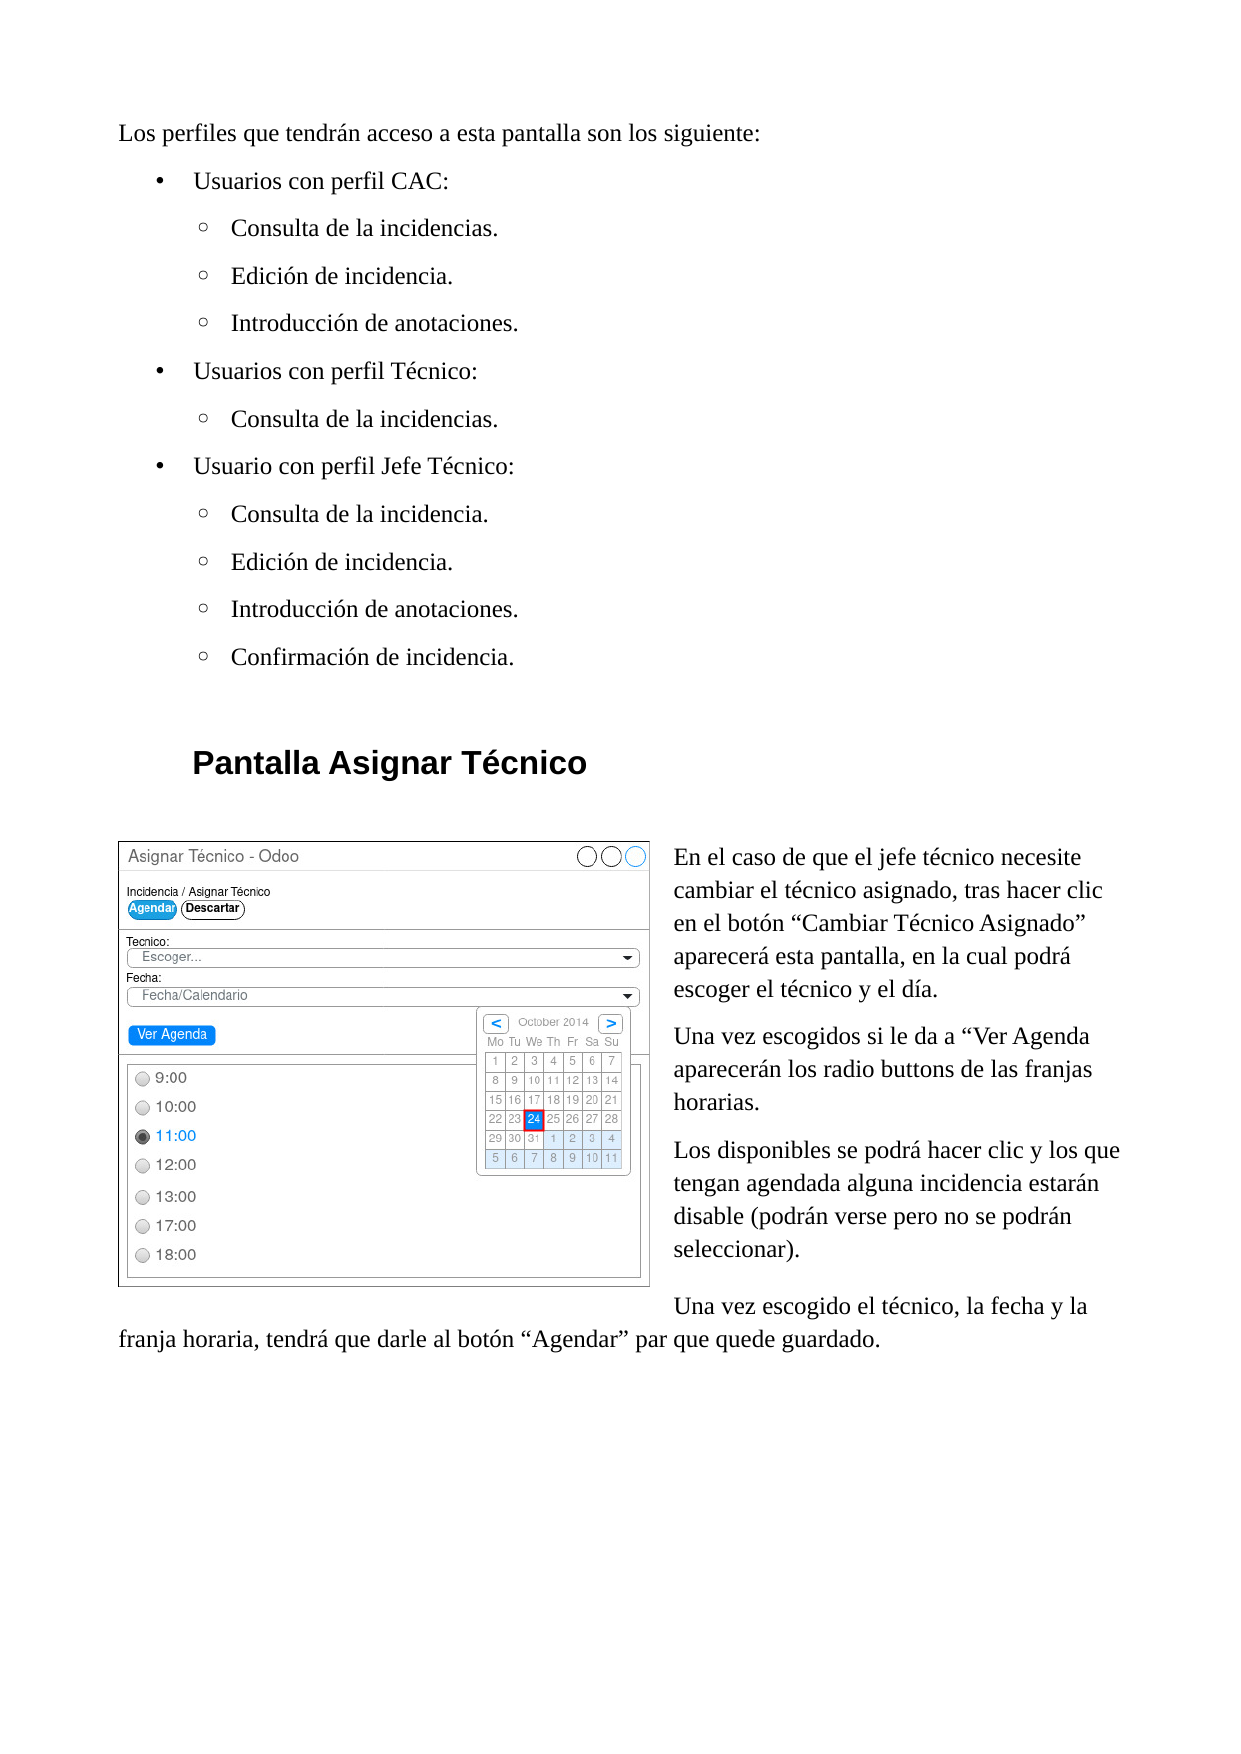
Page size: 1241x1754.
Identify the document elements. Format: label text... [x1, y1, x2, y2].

list Introducción de anotaciones. [193, 594, 1122, 623]
list Introducción de anotaciones. [193, 308, 1122, 337]
text Una vez escogido el técnico, la fecha y la franja horaria, tendrá que darle al botón “Agendar” par que quede guardado. [118, 1282, 1122, 1352]
list Usuarios con perfil Técnico: [156, 356, 1122, 385]
list Usuarios con perfil CAC: [156, 166, 1122, 194]
text Una vez escogidos si le da a “Ver Agenda aparecerán los radio buttons de las franjas horarias. [673, 1021, 1122, 1116]
list Edición de incidencia. [193, 547, 1122, 575]
list Confirmación de incidencia. [193, 642, 1122, 703]
list Consulta de la incidencias. [193, 213, 1122, 242]
picture [118, 841, 650, 1287]
text Los disponibles se podrá hacer clic y los que tengan agendada alguna incidencia estarán disable (podrán verse pero no se podrán seleccionar). [673, 1135, 1122, 1263]
list Consulta de la incidencias. [193, 404, 1122, 432]
text En el caso de que el jefe técnico necesite cambiar el técnico asignado, tras hacer clic en el botón “Cambiar Técnico Asignado” aparecerá esta pantalla, en la cual podrá escoger el técnico y el día. [673, 842, 1122, 1003]
subtitle Pantalla Asignar Técnico [118, 743, 1122, 782]
list Consulta de la incidencia. [193, 499, 1122, 528]
list Usuario con perfil Jefe Técnico: [156, 451, 1122, 480]
list Edición de incidencia. [193, 261, 1122, 290]
text Los perfiles que tendrán acceso a esta pantalla son los siguiente: [118, 118, 1122, 147]
